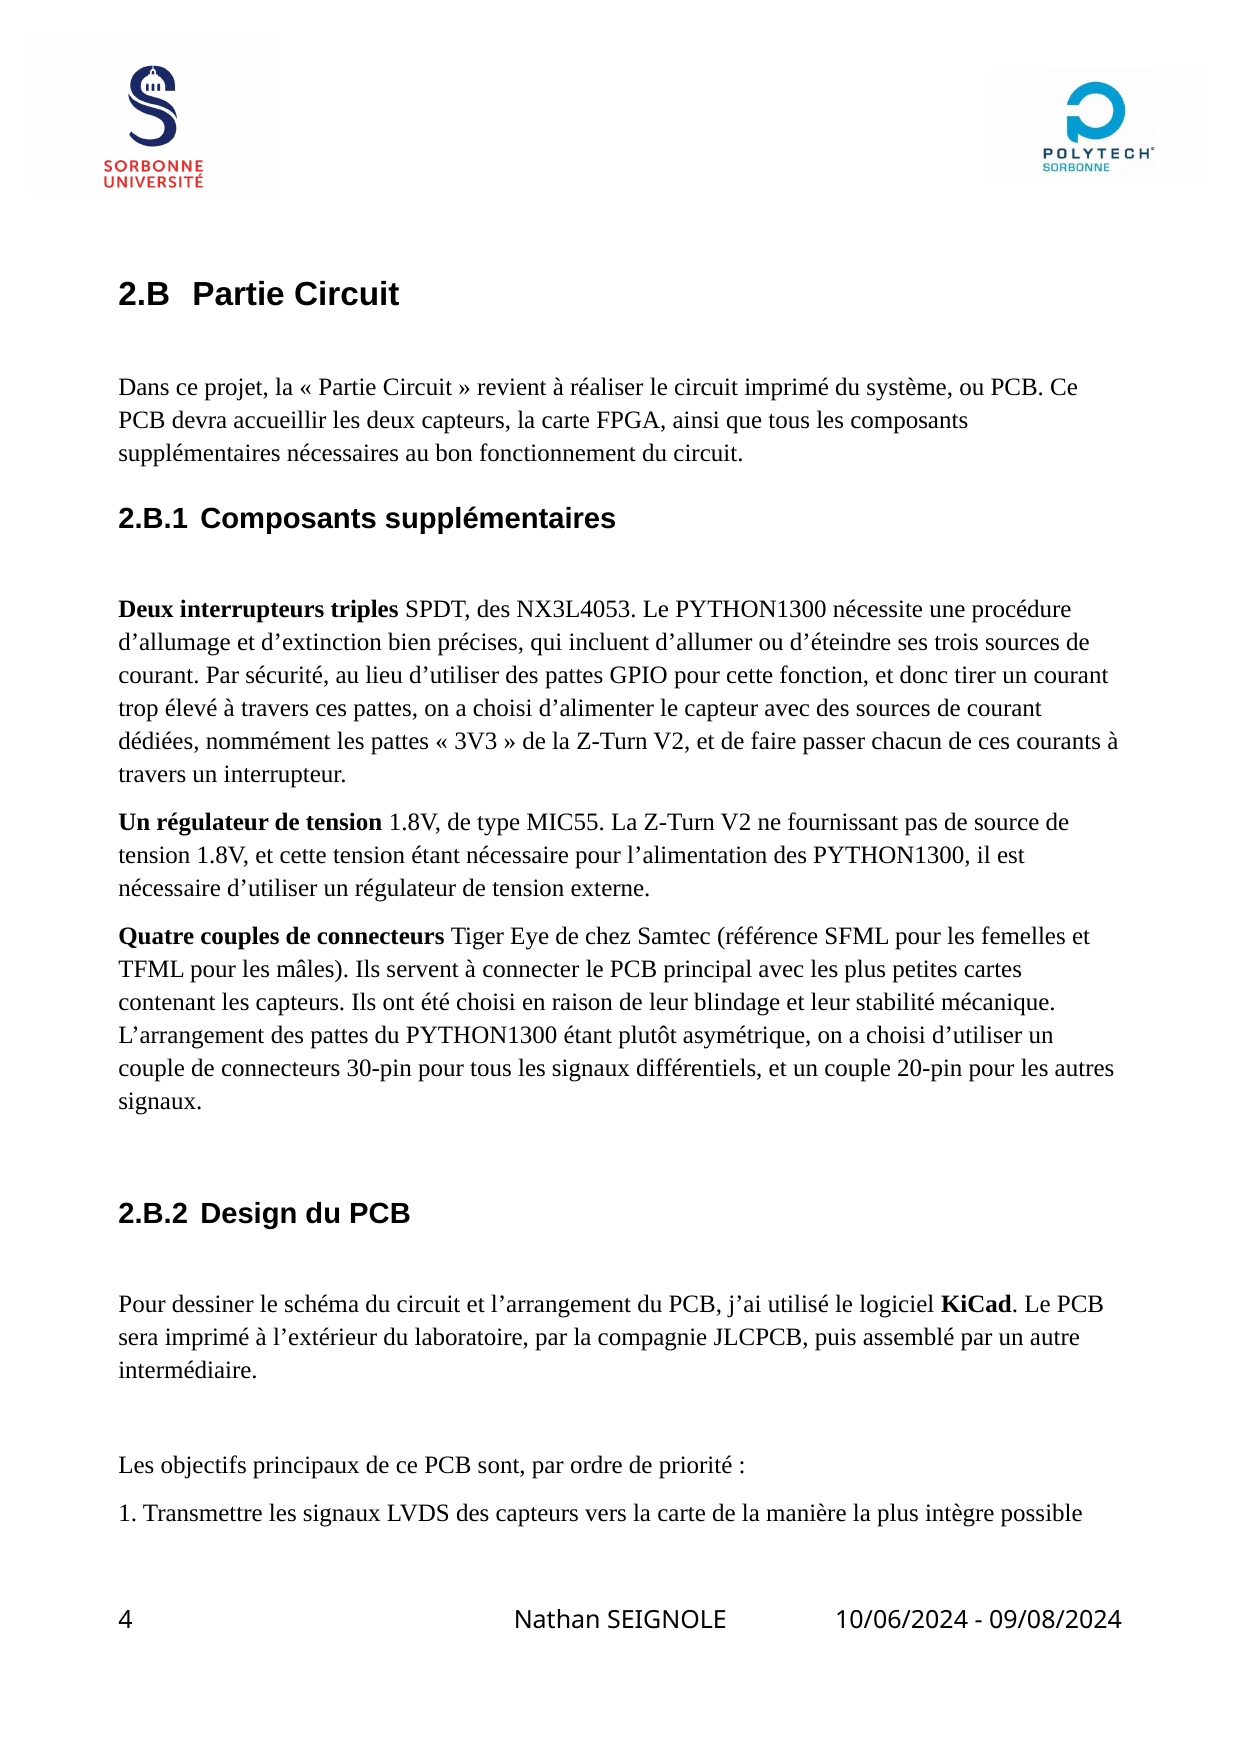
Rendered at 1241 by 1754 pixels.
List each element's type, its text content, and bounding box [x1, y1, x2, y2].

text Deux interrupteurs triples SPDT, des NX3L4053. Le PYTHON1300 nécessite une procédure d’allumage et d’extinction bien précises, qui incluent d’allumer ou d’éteindre ses trois sources de courant. Par sécurité, au lieu d’utiliser des pattes GPIO pour cette fonction, et donc tirer un courant trop élevé à travers ces pattes, on a choisi d’alimenter le capteur avec des sources de courant dédiées, nommément les pattes « 3V3 » de la Z-Turn V2, et de faire passer chacun de ces courants à travers un interrupteur. [118, 594, 1122, 788]
subtitle Partie Circuit [118, 274, 1122, 312]
text Quatre couples de connecteurs Tiger Eye de chez Samtec (référence SFML pour les femelles et TFML pour les mâles). Ils servent à connecter le PCB principal avec les plus petites cartes contenant les capteurs. Ils ont été choisi en raison de leur blindage et leur stabilité mécanique. L’arrangement des pattes du PYTHON1300 étant plutôt asymétrique, on a choisi d’utiliser un couple de connecteurs 30-pin pour tous les signaux différentiels, et un couple 20-pin pour les autres signaux. [118, 921, 1122, 1114]
text Pour dessiner le schéma du circuit et l’arrangement du PCB, j’ai utilisé le logiciel KiCad. Le PCB sera imprimé à l’extérieur du laboratoire, par la compagnie JLCPCB, puis assemblé par un autre intermédiaire. [118, 1289, 1122, 1384]
picture [29, 33, 278, 196]
text Les objectifs principaux de ce PCB sont, par ordre de priorité : [118, 1451, 1122, 1479]
picture [988, 68, 1209, 184]
text Dans ce projet, la « Partie Circuit » revient à réaliser le circuit imprimé du système, ou PCB. Ce PCB devra accueillir les deux capteurs, la carte FPGA, ainsi que tous les composants supplémentaires nécessaires au bon fonctionnement du circuit. [118, 372, 1122, 467]
subtitle Design du PCB [118, 1196, 1122, 1229]
text 1. Transmettre les signaux LVDS des capteurs vers la carte de la manière la plus intègre possible [118, 1498, 1122, 1527]
text Un régulateur de tension 1.8V, de type MIC55. La Z-Turn V2 ne fournissant pas de source de tension 1.8V, et cette tension étant nécessaire pour l’alimentation des PYTHON1300, il est nécessaire d’utiliser un régulateur de tension externe. [118, 807, 1122, 902]
subtitle Composants supplémentaires [118, 501, 1122, 534]
